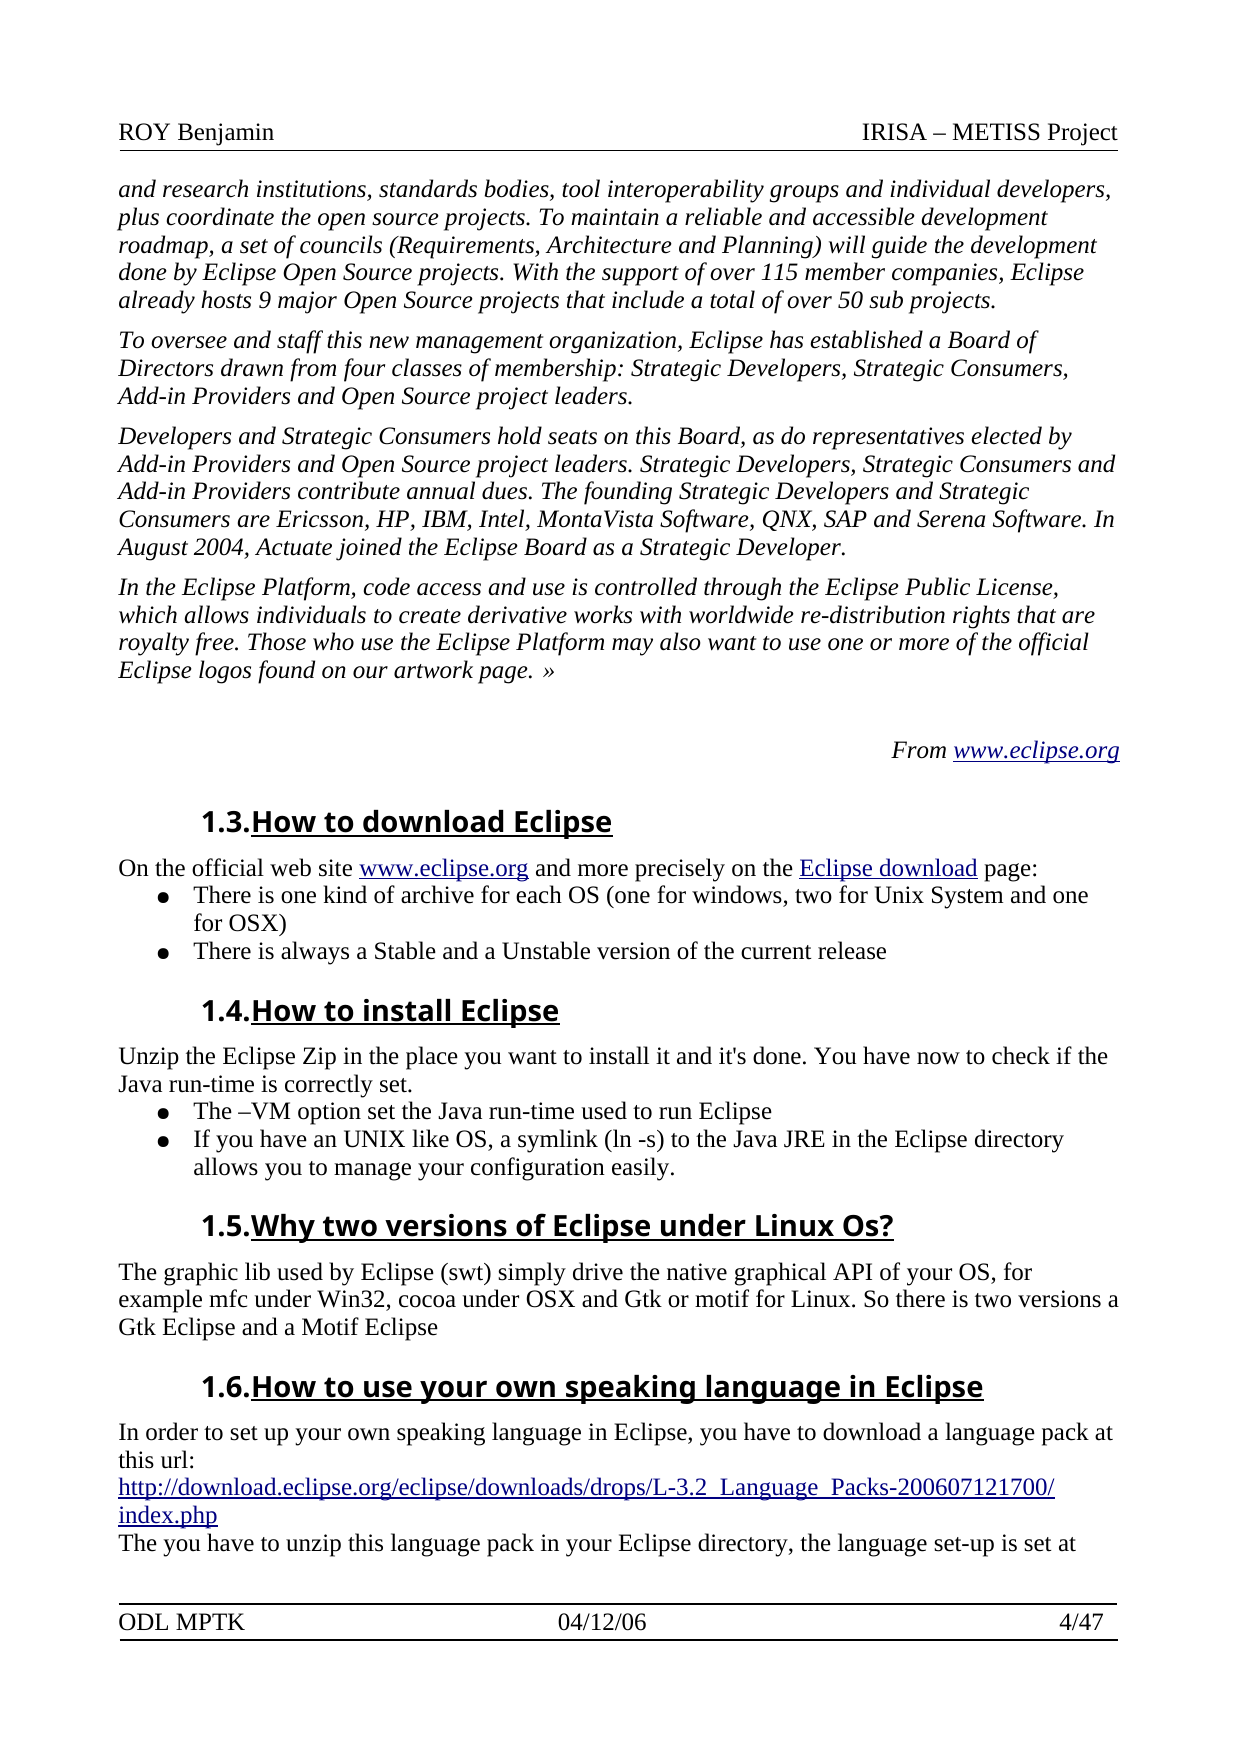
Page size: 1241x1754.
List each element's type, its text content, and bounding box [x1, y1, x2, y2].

text The you have to unzip this language pack in your Eclipse directory, the language set-up is set at [118, 1529, 1122, 1557]
text To oversee and staff this new management organization, Eclipse has established a Board of Directors drawn from four classes of membership: Strategic Developers, Strategic Consumers, Add-in Providers and Open Source project leaders. [118, 326, 1122, 409]
text Unzip the Eclipse Zip in the place you want to install it and it's done. You have now to check if the Java run-time is correctly set. [118, 1042, 1122, 1097]
text and research institutions, standards bodies, tool interoperability groups and individual developers, plus coordinate the open source projects. To maintain a reliable and accessible development roadmap, a set of councils (Requirements, Architecture and Planning) will guide the development done by Eclipse Open Source projects. With the support of over 115 member companies, Eclipse already hosts 9 major Open Source projects that include a total of over 50 sub projects. [118, 175, 1122, 314]
list The –VM option set the Java run-time used to run Eclipse [156, 1097, 1122, 1125]
subtitle How to download Eclipse [193, 802, 1122, 841]
text On the official web site www.eclipse.org and more precisely on the Eclipse download page: [118, 854, 1122, 882]
list There is always a Stable and a Unstable version of the current release [156, 937, 1122, 965]
subtitle How to install Eclipse [193, 990, 1122, 1029]
text Developers and Strategic Consumers hold seats on this Board, as do representatives elected by Add-in Providers and Open Source project leaders. Strategic Developers, Strategic Consumers and Add-in Providers contribute annual dues. The founding Strategic Developers and Strategic Consumers are Ericsson, HP, IBM, Intel, MontaVista Software, QNX, SAP and Serena Software. In August 2004, Actuate joined the Eclipse Board as a Strategic Developer. [118, 422, 1122, 561]
list If you have an UNIX like OS, a symlink (ln -s) to the Java JRE in the Eclipse directory allows you to manage your configuration easily. [156, 1125, 1122, 1181]
list There is one kind of archive for each OS (one for windows, two for Unix System and one for OSX) [156, 882, 1122, 937]
text http://download.eclipse.org/eclipse/downloads/drops/L-3.2_Language_Packs-200607121700/index.php [118, 1473, 1122, 1529]
text In the Eclipse Platform, code access and use is controlled through the Eclipse Public License, which allows individuals to create derivative works with worldwide re-distribution rights that are royalty free. Those who use the Eclipse Platform may also want to use one or more of the official Eclipse logos found on our artwork page. » [118, 573, 1122, 684]
subtitle How to use your own speaking language in Eclipse [193, 1366, 1122, 1406]
text The graphic lib used by Eclipse (swt) simply drive the native graphical API of your OS, for example mfc under Win32, cocoa under OSX and Gtk or motif for Linux. So there is two versions a Gtk Eclipse and a Motif Eclipse [118, 1258, 1122, 1341]
text In order to set up your own speaking language in Eclipse, you have to download a language pack at this url: [118, 1418, 1122, 1473]
text From www.eclipse.org [118, 737, 1122, 764]
subtitle Why two versions of Eclipse under Linux Os? [193, 1206, 1122, 1245]
